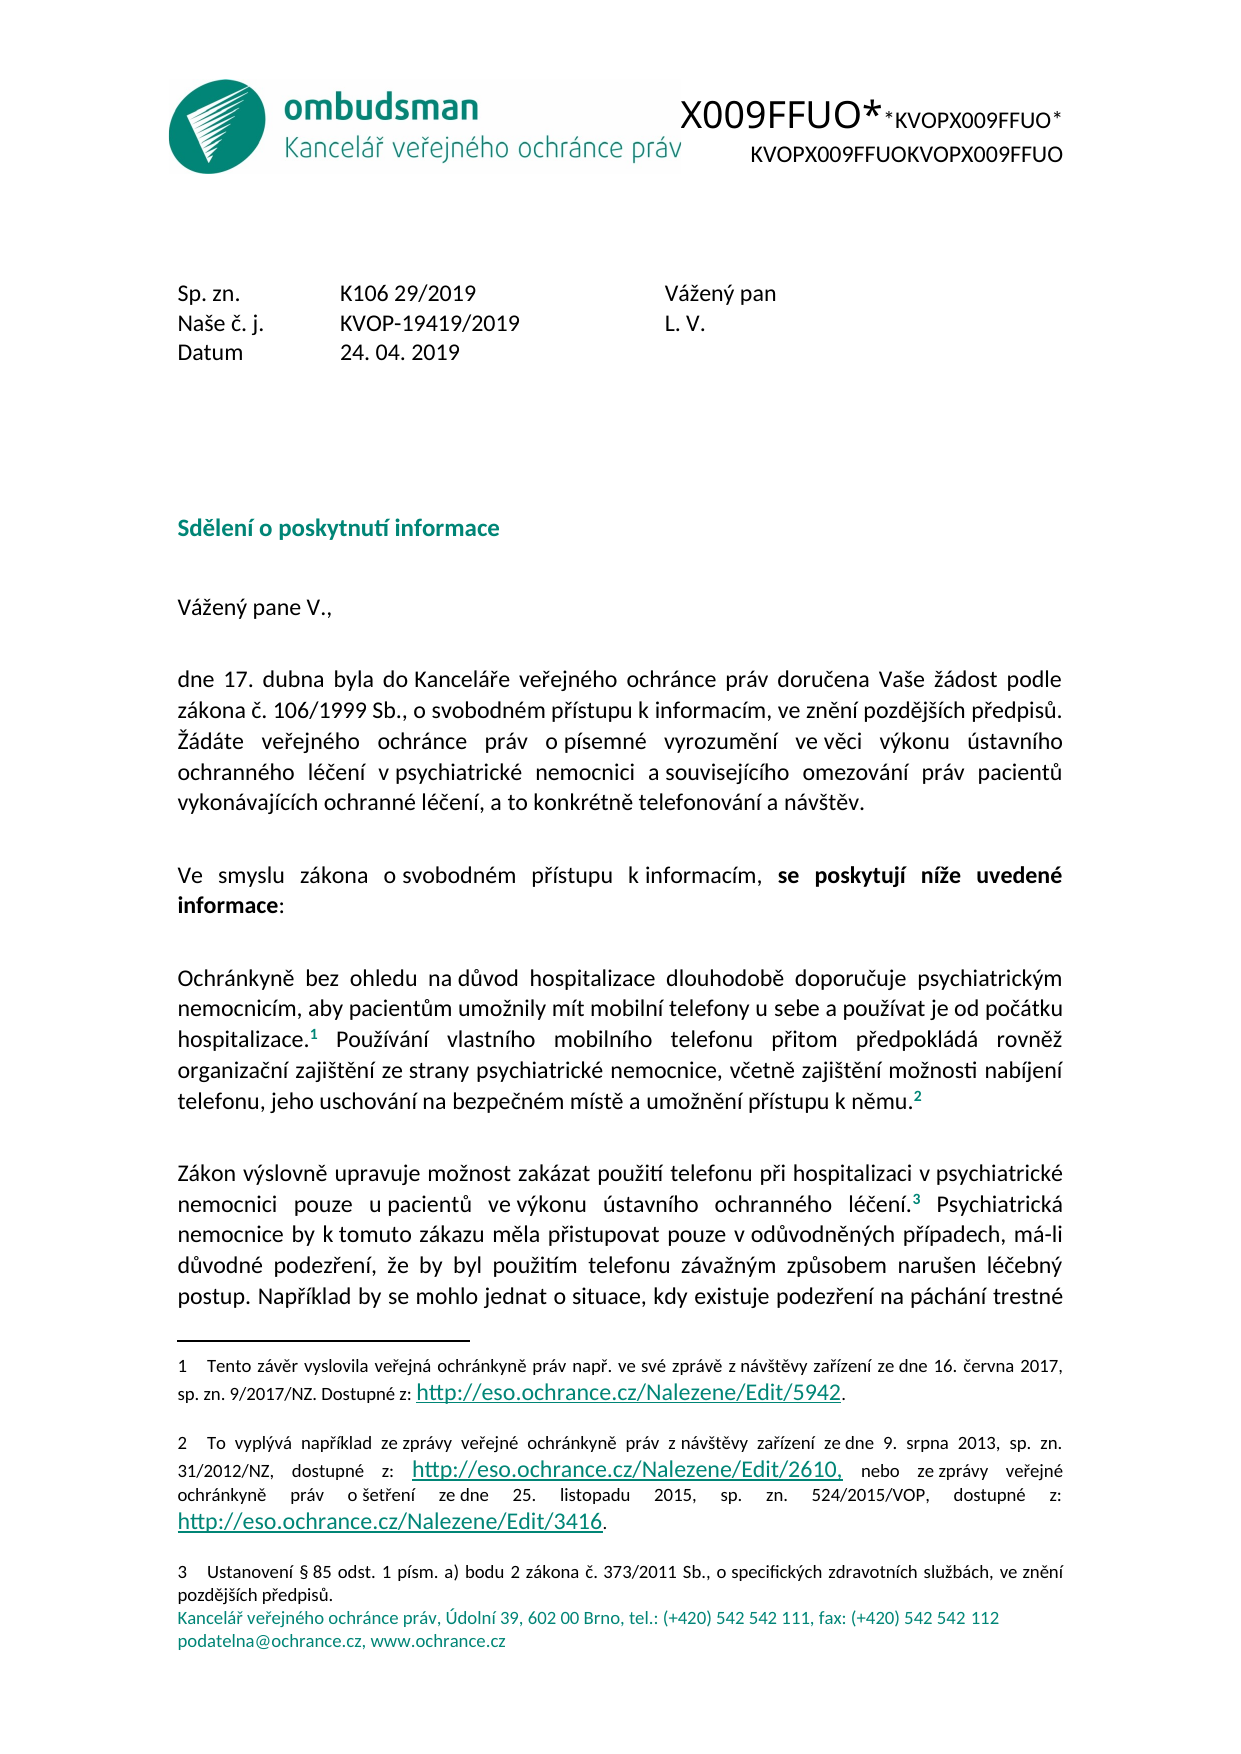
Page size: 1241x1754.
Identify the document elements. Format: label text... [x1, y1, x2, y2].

text Vážený pane V., [177, 592, 1063, 621]
text Ochránkyně bez ohledu na důvod hospitalizace dlouhodobě doporučuje psychiatrickým nemocnicím, aby pacientům umožnily mít mobilní telefony u sebe a používat je od počátku hospitalizace. Používání vlastního mobilního telefonu přitom předpokládá rovněž organizační zajištění ze strany psychiatrické nemocnice, včetně zajištění možnosti nabíjení telefonu, jeho uschování na bezpečném místě a umožnění přístupu k němu. [177, 963, 1063, 1115]
text Ustanovení § 85 odst. 1 písm. a) bodu 2 zákona č. 373/2011 Sb., o specifických zdravotních službách, ve znění pozdějších předpisů. [177, 1560, 1063, 1606]
text Ve smyslu zákona o svobodném přístupu k informacím, se poskytují níže uvedené informace: [177, 860, 1063, 920]
text Zákon výslovně upravuje možnost zakázat použití telefonu při hospitalizaci v psychiatrické nemocnici pouze u pacientů ve výkonu ústavního ochranného léčení. Psychiatrická nemocnice by k tomuto zákazu měla přistupovat pouze v odůvodněných případech, má-li důvodné podezření, že by byl použitím telefonu závažným způsobem narušen léčebný postup. Například by se mohlo jednat o situace, kdy existuje podezření na páchání trestné [177, 1158, 1063, 1310]
subtitle Sdělení o poskytnutí informace [177, 513, 1063, 543]
text Tento závěr vyslovila veřejná ochránkyně práv např. ve své zprávě z návštěvy zařízení ze dne 16. června 2017, sp. zn. 9/2017/NZ. Dostupné z: http://eso.ochrance.cz/Nalezene/Edit/5942. [177, 1354, 1063, 1406]
table_header K106 29/2019 KVOP-19419/2019 24. 04. 2019 [340, 220, 664, 513]
table_header Sp. zn. Naše č. j. Datum [177, 220, 340, 513]
text dne 17. dubna byla do Kanceláře veřejného ochránce práv doručena Vaše žádost podle zákona č. 106/1999 Sb., o svobodném přístupu k informacím, ve znění pozdějších předpisů. Žádáte veřejného ochránce práv o písemné vyrozumění ve věci výkonu ústavního ochranného léčení v psychiatrické nemocnici a souvisejícího omezování práv pacientů vykonávajících ochranné léčení, a to konkrétně telefonování a návštěv. [177, 664, 1063, 817]
text To vyplývá například ze zprávy veřejné ochránkyně práv z návštěvy zařízení ze dne 9. srpna 2013, sp. zn. 31/2012/NZ, dostupné z: http://eso.ochrance.cz/Nalezene/Edit/2610, nebo ze zprávy veřejné ochránkyně práv o šetření ze dne 25. listopadu 2015, sp. zn. 524/2015/VOP, dostupné z: http://eso.ochrance.cz/Nalezene/Edit/3416. [177, 1431, 1063, 1535]
table_header Vážený pan L. V. [665, 220, 1085, 513]
